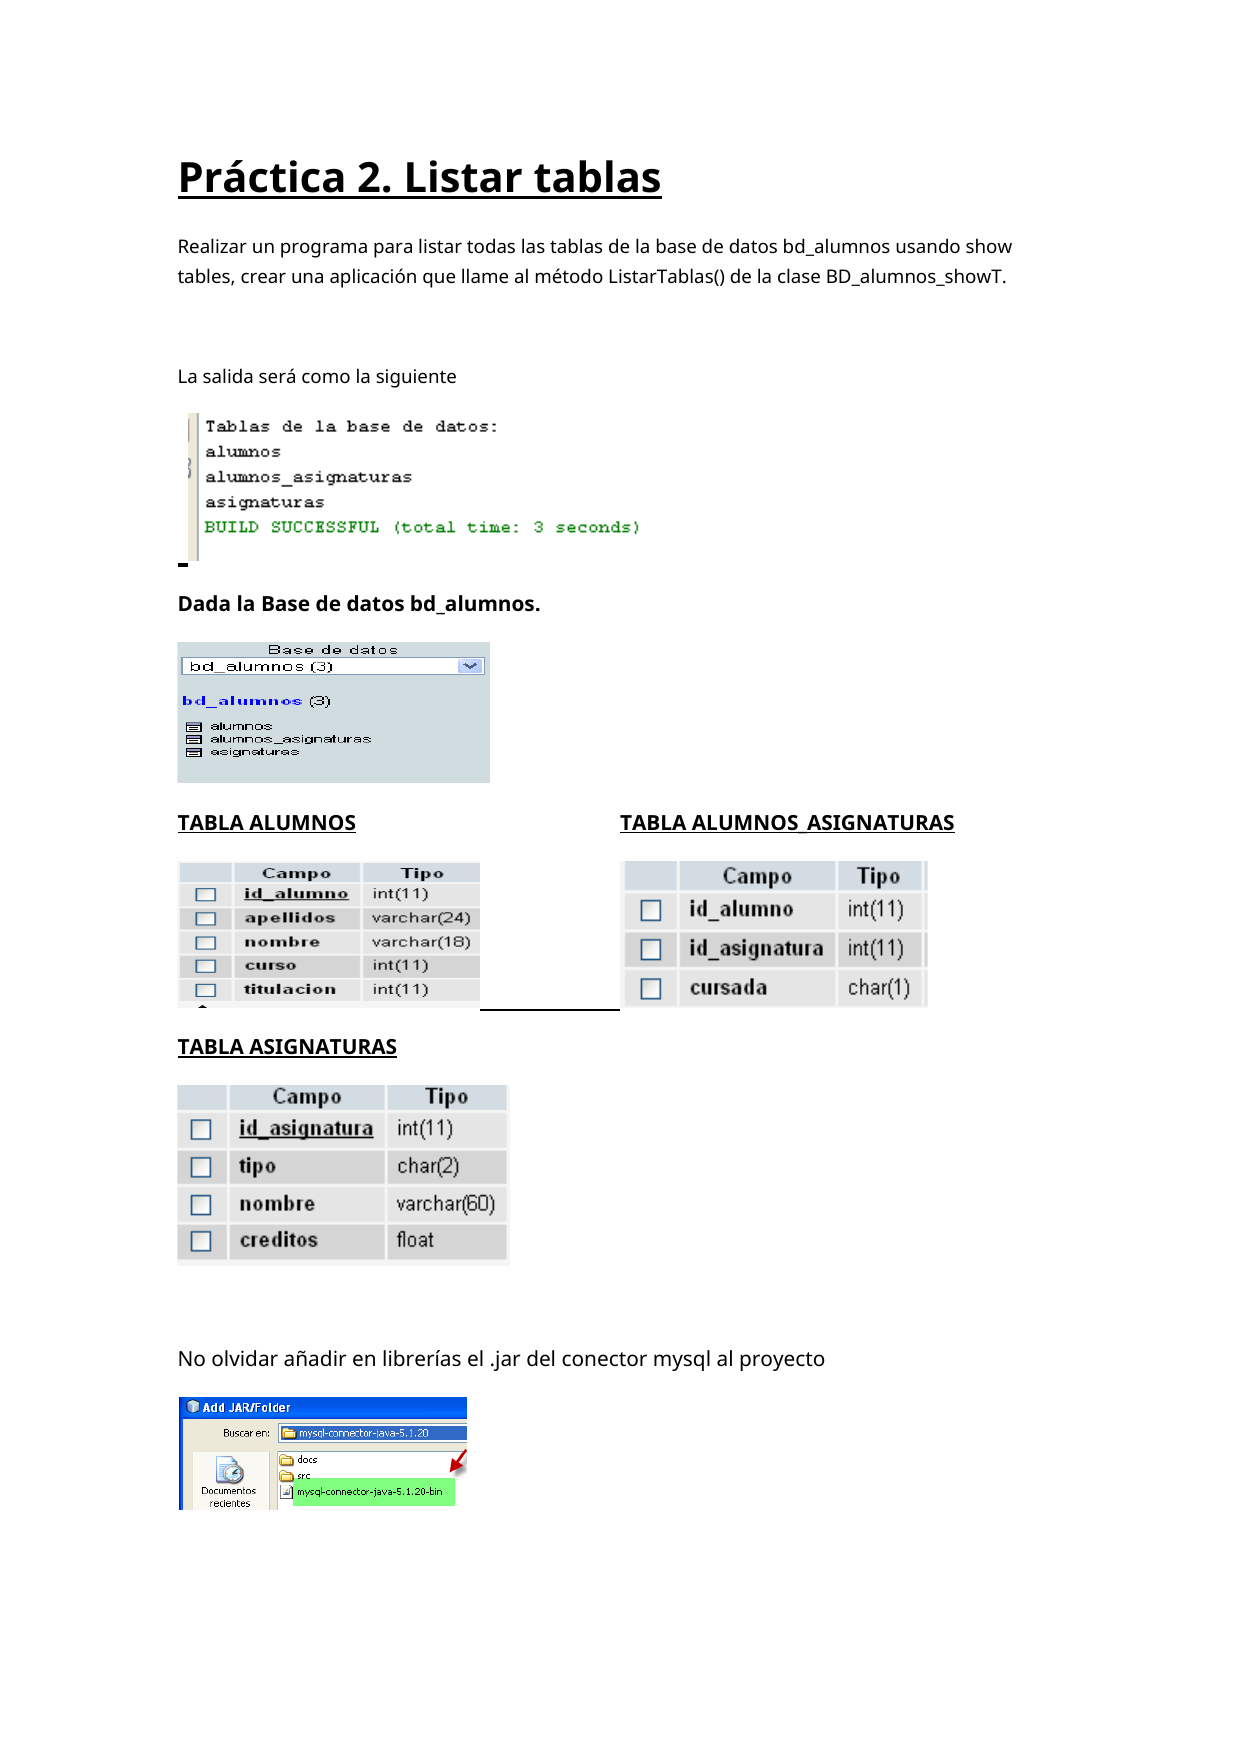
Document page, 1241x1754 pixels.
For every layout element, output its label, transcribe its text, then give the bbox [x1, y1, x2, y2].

text Práctica 2. Listar tablas [177, 148, 1063, 204]
text Dada la Base de datos bd_alumnos. [177, 589, 1063, 618]
picture [619, 861, 928, 1008]
picture [177, 642, 495, 783]
picture [188, 413, 707, 561]
text TABLA ALUMNOS TABLA ALUMNOS_ASIGNATURAS [177, 808, 1063, 836]
picture [177, 861, 480, 1008]
text Realizar un programa para listar todas las tablas de la base de datos bd_alumnos usando show tables, crear una aplicación que llame al método ListarTablas() de la clase BD_alumnos_showT. [177, 234, 1063, 288]
text TABLA ASIGNATURAS [177, 1032, 1063, 1061]
picture [177, 1397, 467, 1510]
picture [177, 1085, 510, 1266]
text La salida será como la siguiente [177, 363, 1063, 389]
text No olvidar añadir en librerías el .jar del conector mysql al proyecto [177, 1344, 1063, 1372]
